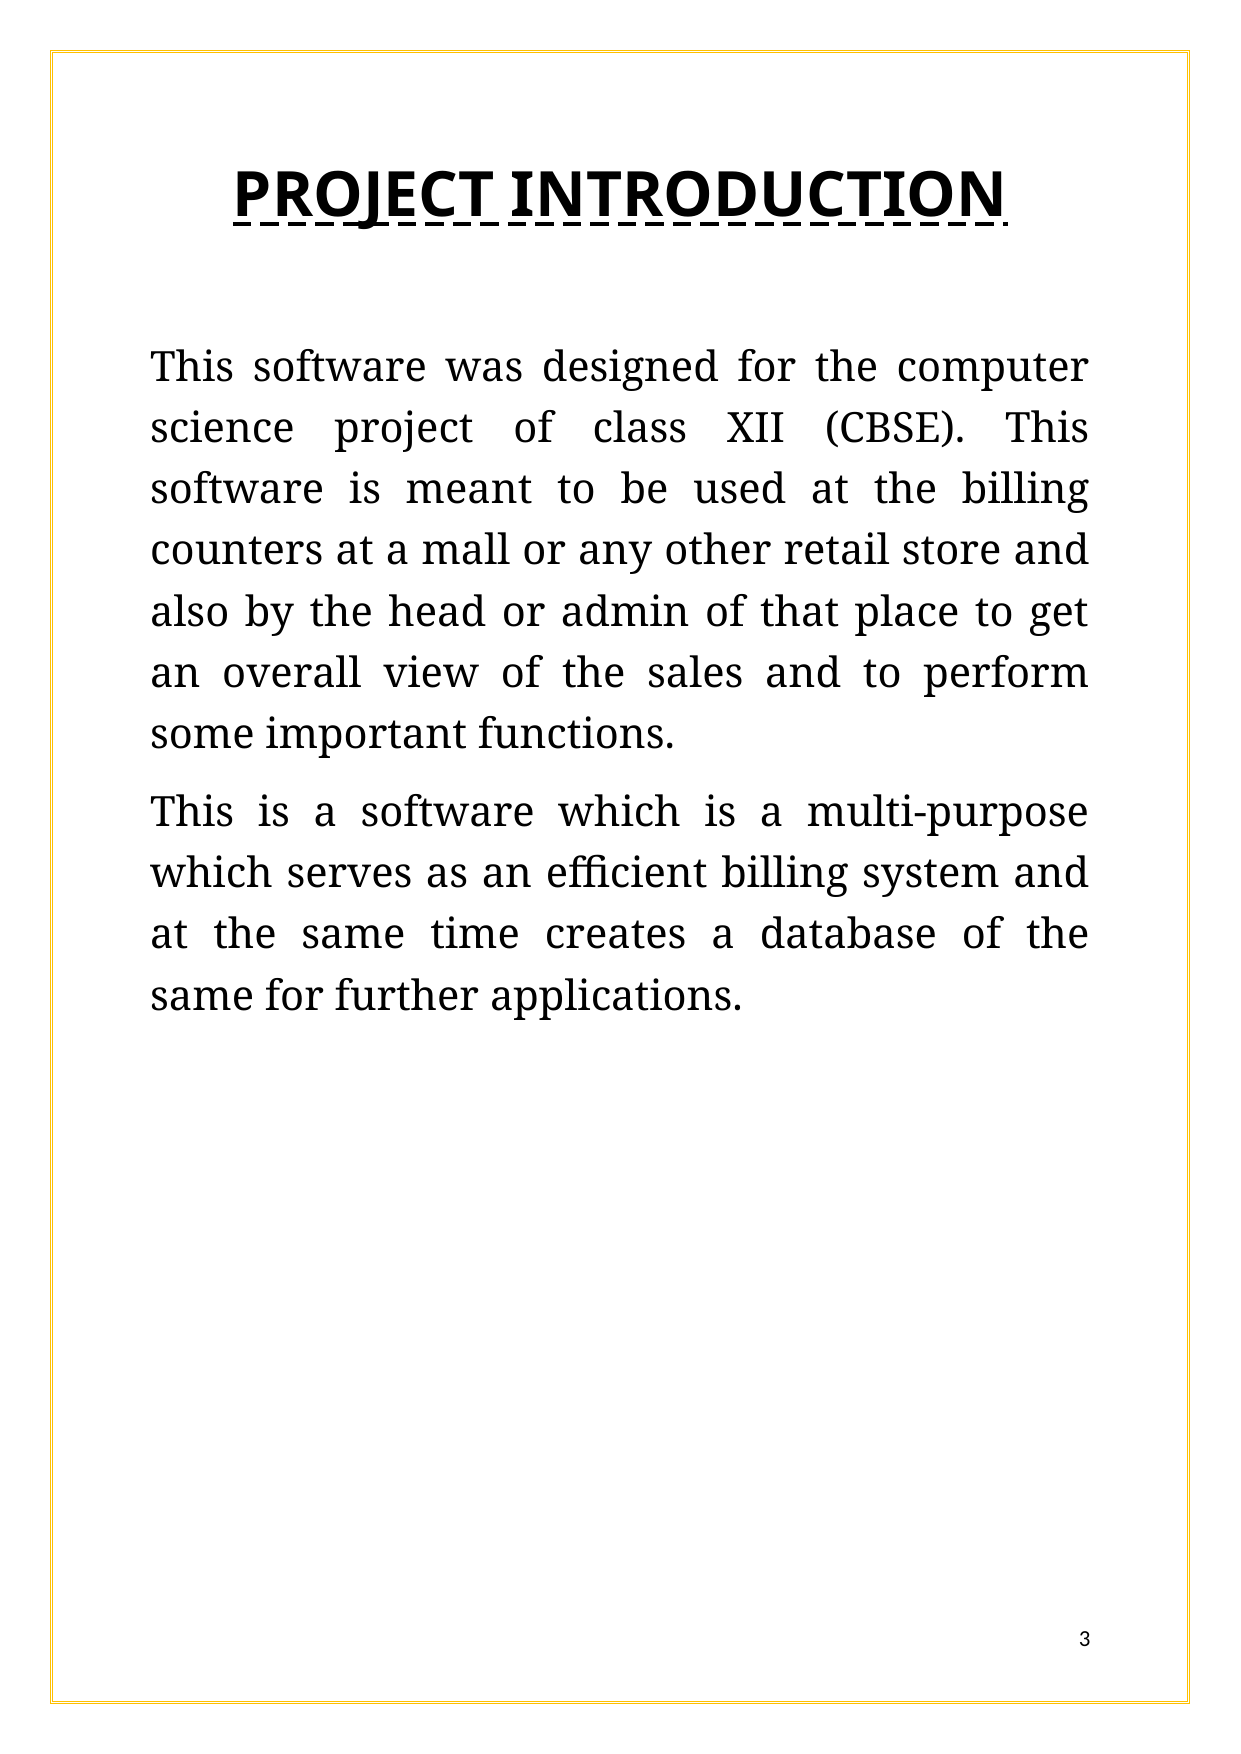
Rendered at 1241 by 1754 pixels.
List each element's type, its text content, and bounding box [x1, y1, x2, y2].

text PROJECT INTRODUCTION [150, 150, 1090, 235]
text This software was designed for the computer science project of class XII (CBSE). This software is meant to be used at the billing counters at a mall or any other retail store and also by the head or admin of that place to get an overall view of the sales and to perform some important functions. [150, 336, 1090, 761]
text This is a software which is a multi-purpose which serves as an efficient billing system and at the same time creates a database of the same for further applications. [150, 782, 1090, 1022]
